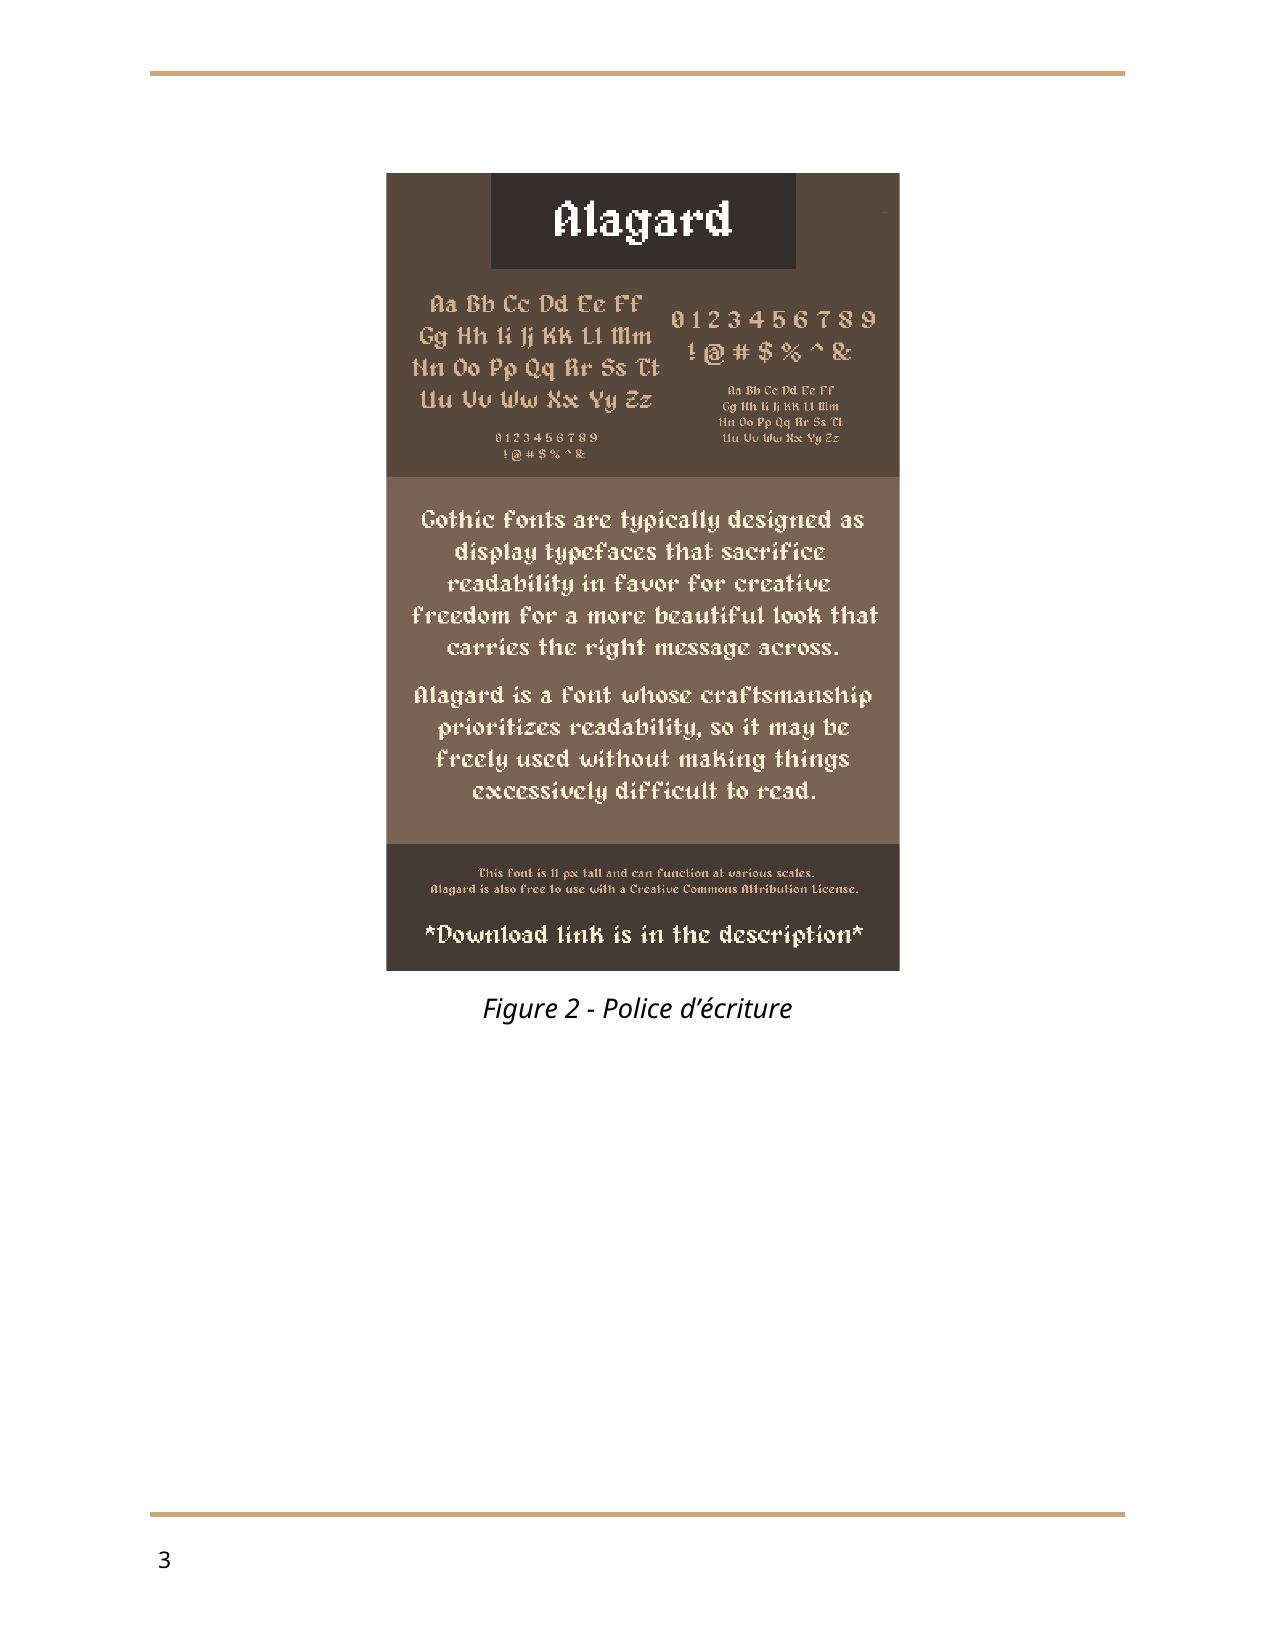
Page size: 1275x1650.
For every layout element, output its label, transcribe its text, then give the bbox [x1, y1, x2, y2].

picture [386, 173, 900, 971]
picture [150, 71, 1125, 76]
picture [150, 1512, 1125, 1517]
subtitle Figure 2 - Police d’écriture [150, 150, 1125, 1027]
